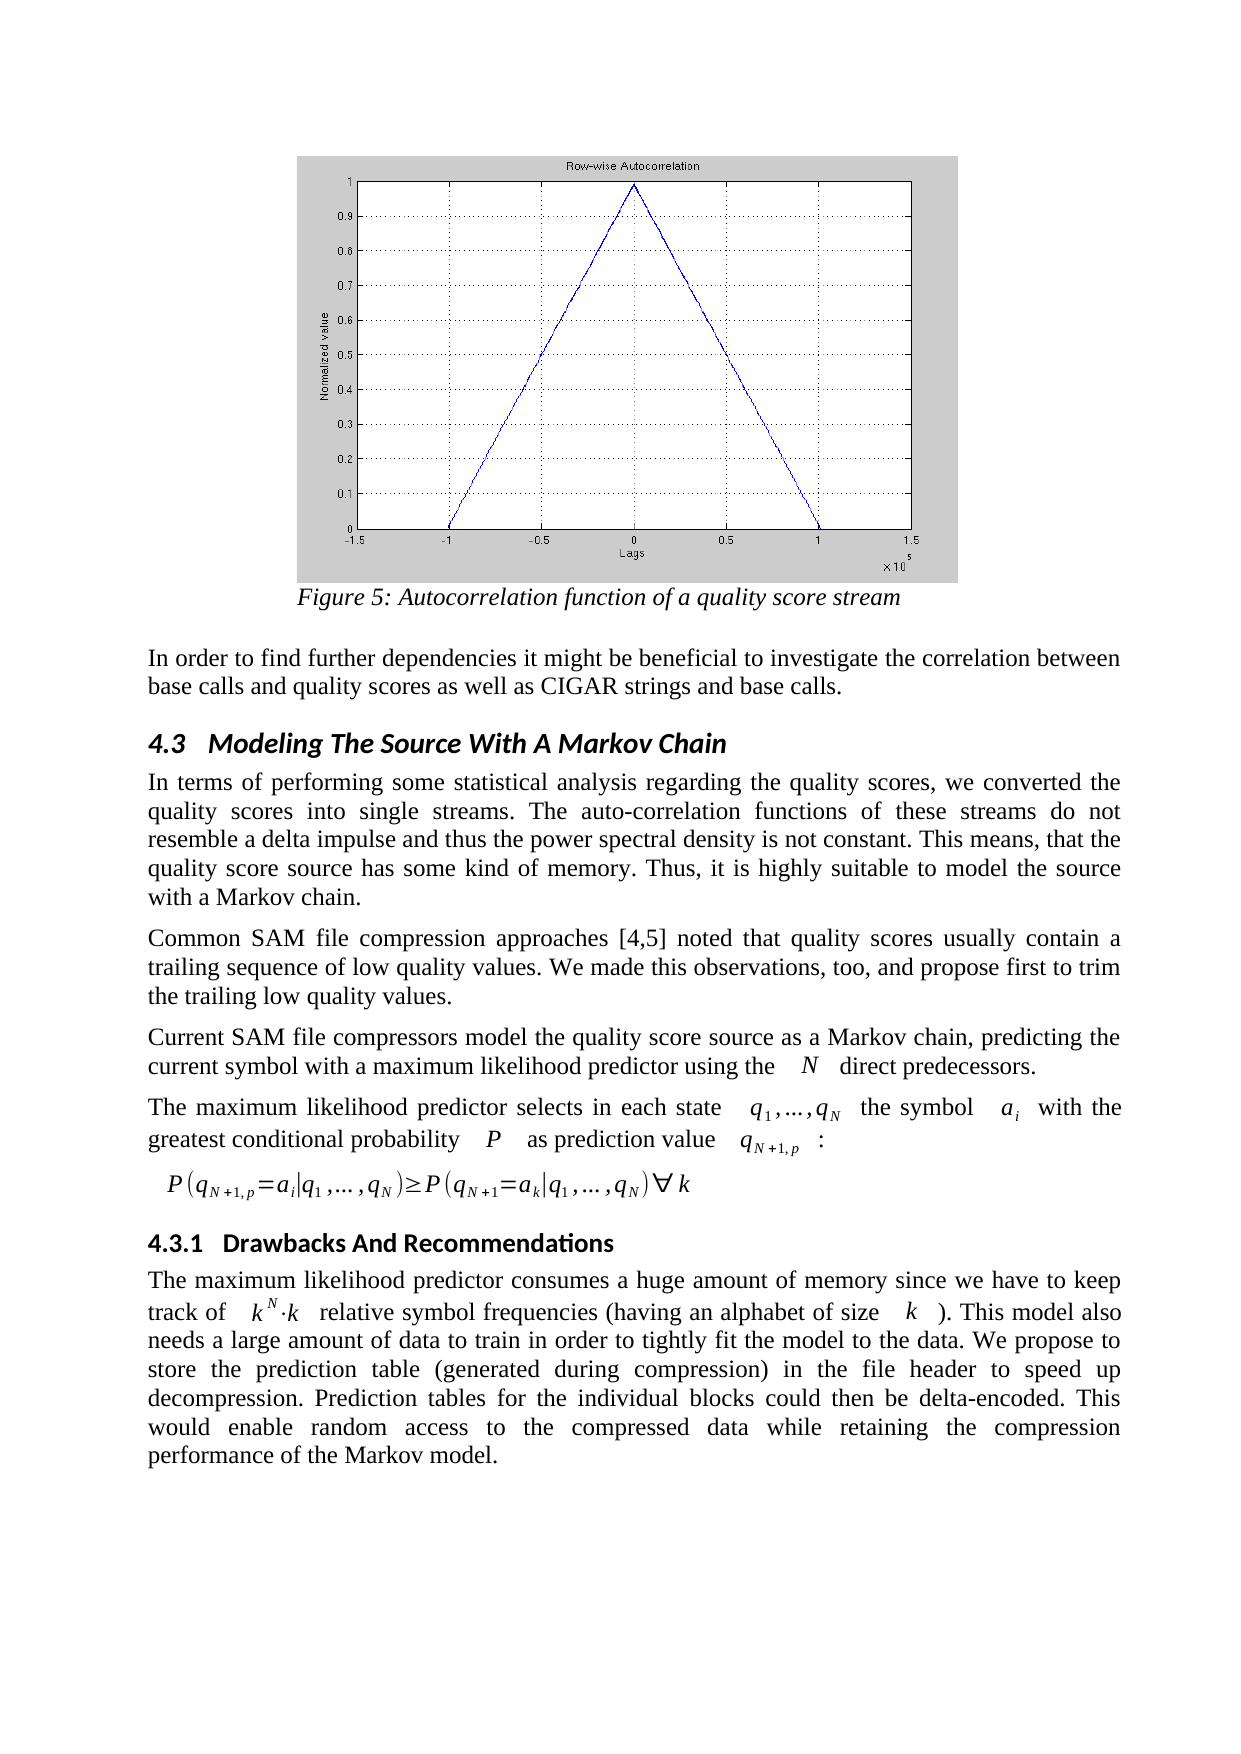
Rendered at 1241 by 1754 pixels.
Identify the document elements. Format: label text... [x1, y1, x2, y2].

subtitle Drawbacks And Recommendations [148, 1226, 1122, 1259]
picture [296, 156, 958, 583]
text Current SAM file compressors model the quality score source as a Markov chain, predicting the current symbol with a maximum likelihood predictor using the direct predecessors. [148, 1022, 1122, 1079]
text Figure 5: Autocorrelation function of a quality score stream [297, 583, 958, 611]
text The maximum likelihood predictor consumes a huge amount of memory since we have to keep track of relative symbol frequencies (having an alphabet of size ). This model also needs a large amount of data to train in order to tightly fit the model to the data. We propose to store the prediction table (generated during compression) in the file header to speed up decompression. Prediction tables for the individual blocks could then be delta-encoded. This would enable random access to the compressed data while retaining the compression performance of the Markov model. [148, 1266, 1122, 1469]
text In order to find further dependencies it might be beneficial to investigate the correlation between base calls and quality scores as well as CIGAR strings and base calls. [148, 643, 1122, 700]
text In terms of performing some statistical analysis regarding the quality scores, we converted the quality scores into single streams. The auto-correlation functions of these streams do not resemble a delta impulse and thus the power spectral density is not constant. This means, that the quality score source has some kind of memory. Thus, it is highly suitable to model the source with a Markov chain. [148, 767, 1122, 911]
text Common SAM file compression approaches [4,5] noted that quality scores usually contain a trailing sequence of low quality values. We made this observations, too, and propose first to trim the trailing low quality values. [148, 923, 1122, 1009]
text The maximum likelihood predictor selects in each state the symbol with the greatest conditional probability as prediction value : [148, 1092, 1122, 1157]
subtitle Modeling The Source With A Markov Chain [148, 725, 1122, 761]
